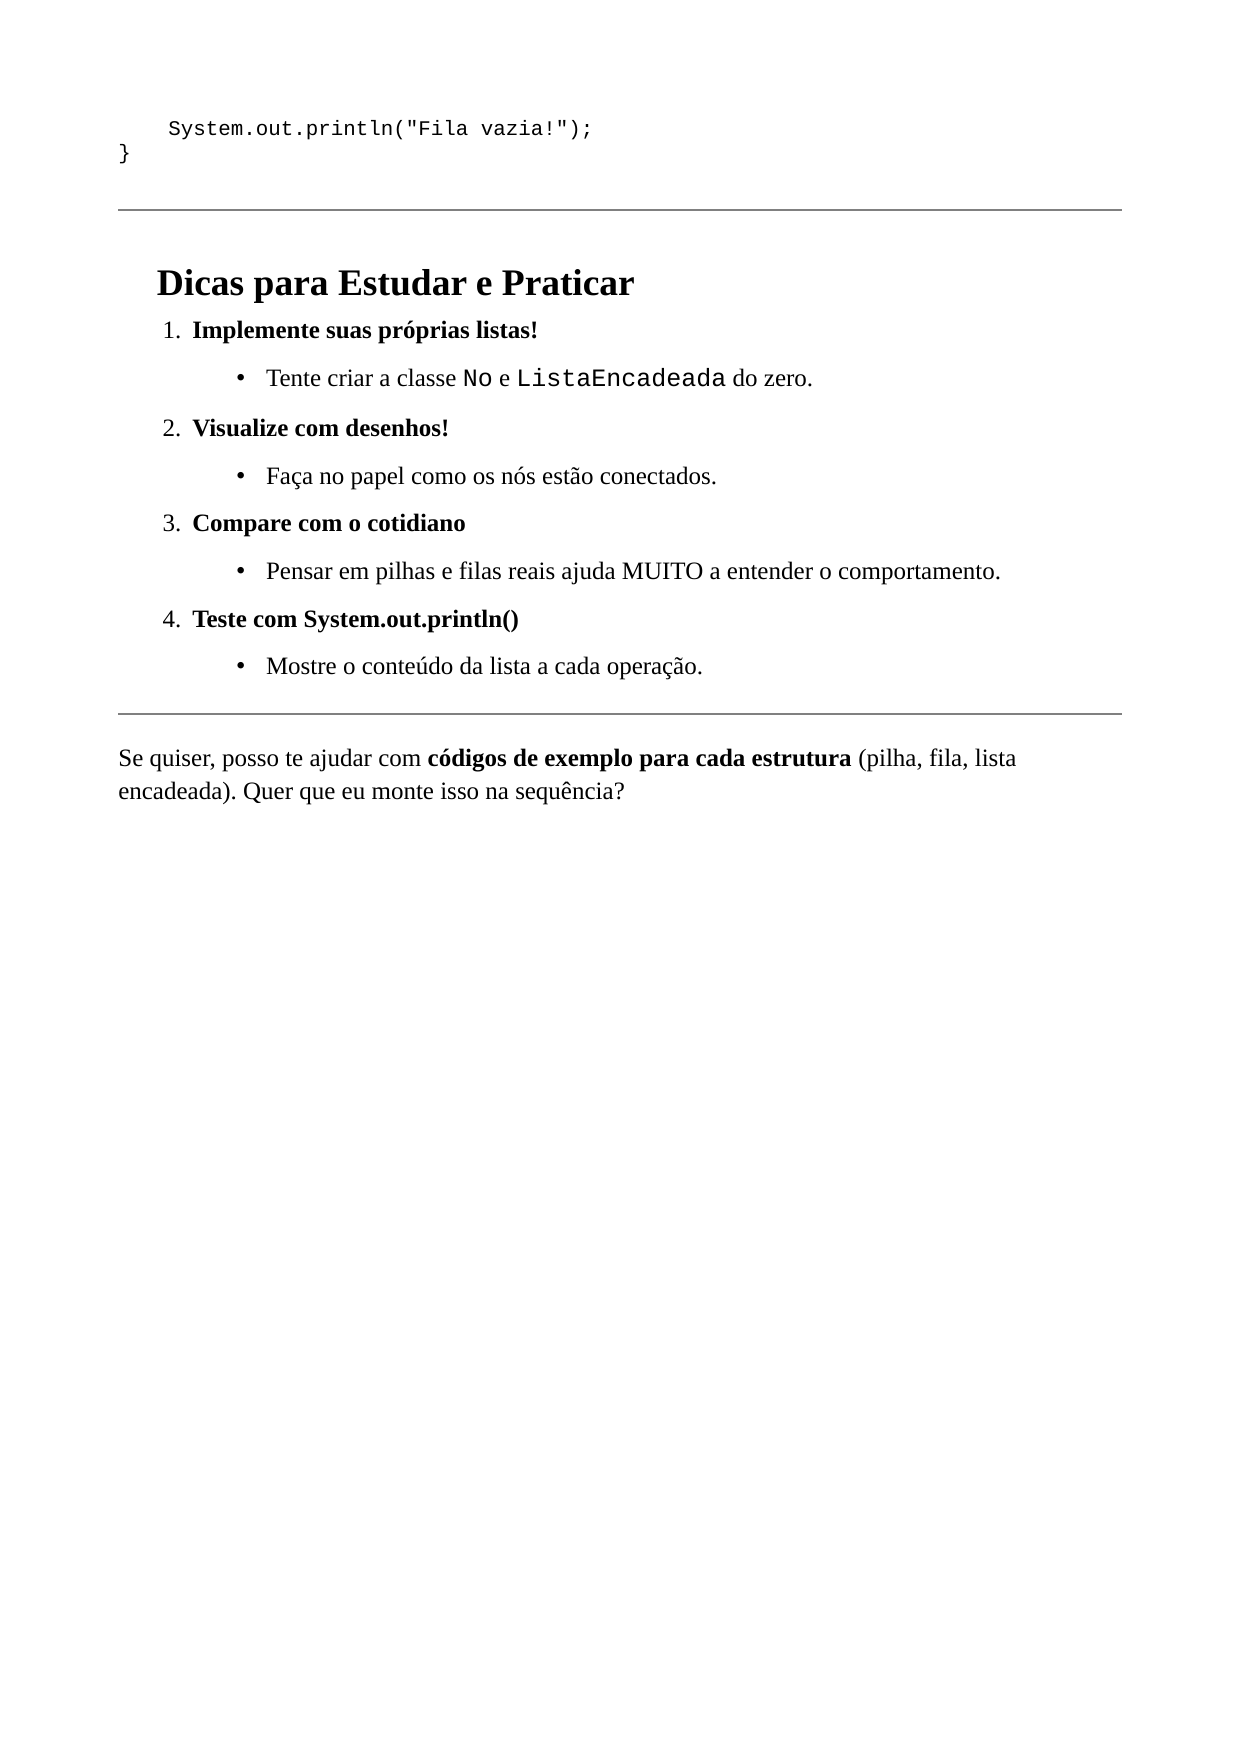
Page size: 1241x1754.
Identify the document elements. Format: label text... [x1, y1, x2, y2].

text Se quiser, posso te ajudar com códigos de exemplo para cada estrutura (pilha, fila, lista encadeada). Quer que eu monte isso na sequência? [118, 743, 1122, 805]
list Faça no papel como os nós estão conectados. [236, 461, 1122, 489]
list Tente criar a classe No e ListaEncadeada do zero. [236, 363, 1122, 394]
list Mostre o conteúdo da lista a cada operação. [236, 651, 1122, 680]
list Implemente suas próprias listas! [162, 316, 1122, 344]
list Compare com o cotidiano [162, 508, 1122, 537]
list Visualize com desenhos! [162, 413, 1122, 442]
subtitle 🎯 Dicas para Estudar e Praticar [118, 260, 1122, 303]
text System.out.println("Fila vazia!"); [118, 118, 1122, 142]
text } [118, 142, 1122, 165]
list Pensar em pilhas e filas reais ajuda MUITO a entender o comportamento. [236, 556, 1122, 585]
list Teste com System.out.println() [162, 604, 1122, 632]
